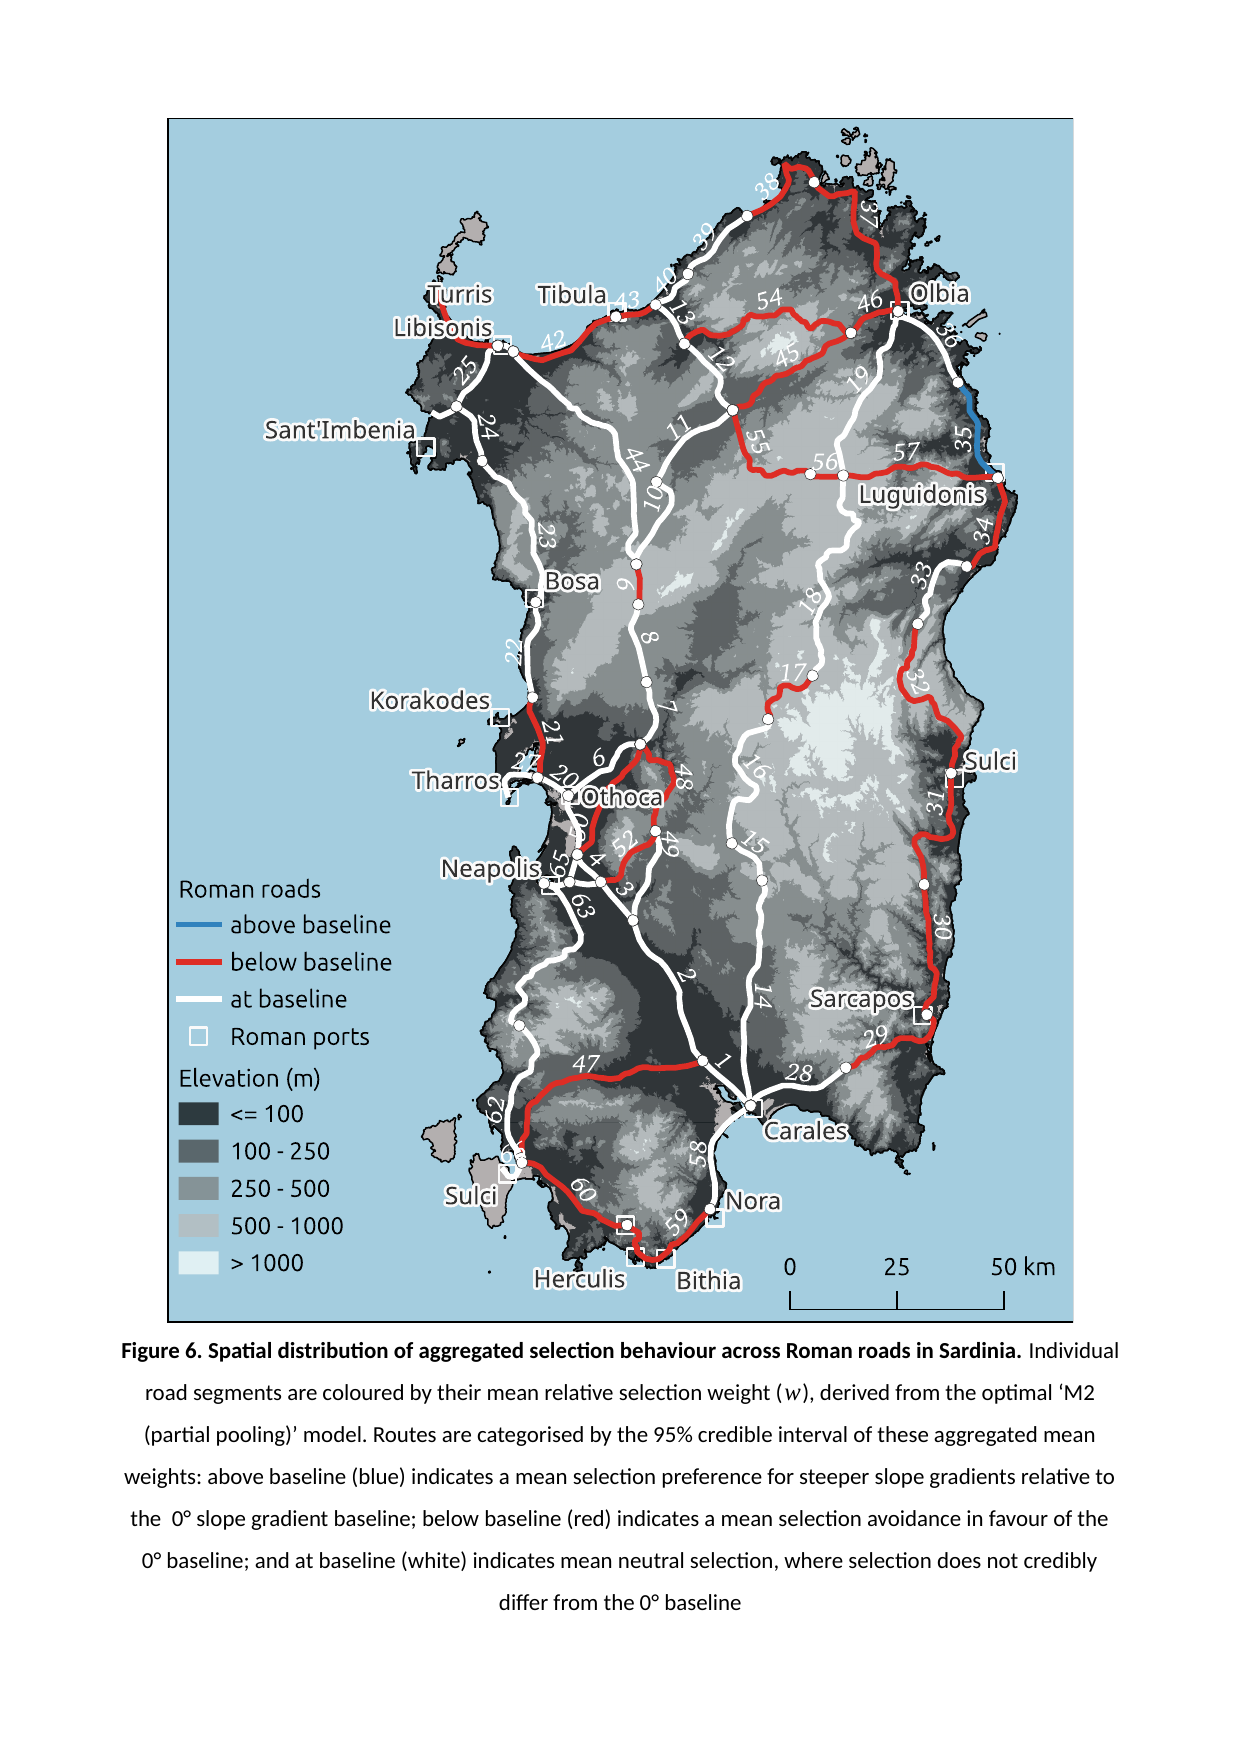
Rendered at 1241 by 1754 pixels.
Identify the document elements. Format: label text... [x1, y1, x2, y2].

text Figure 6. Spatial distribution of aggregated selection behaviour across Roman roads in Sardinia. Individual road segments are coloured by their mean relative selection weight (), derived from the optimal ‘M2 (partial pooling)’ model. Routes are categorised by the 95% credible interval of these aggregated mean weights: above baseline (blue) indicates a mean selection preference for steeper slope gradients relative to the 0° slope gradient baseline; below baseline (red) indicates a mean selection avoidance in favour of the 0° baseline; and at baseline (white) indicates mean neutral selection, where selection does not credibly differ from the 0° baseline [118, 118, 1122, 1616]
